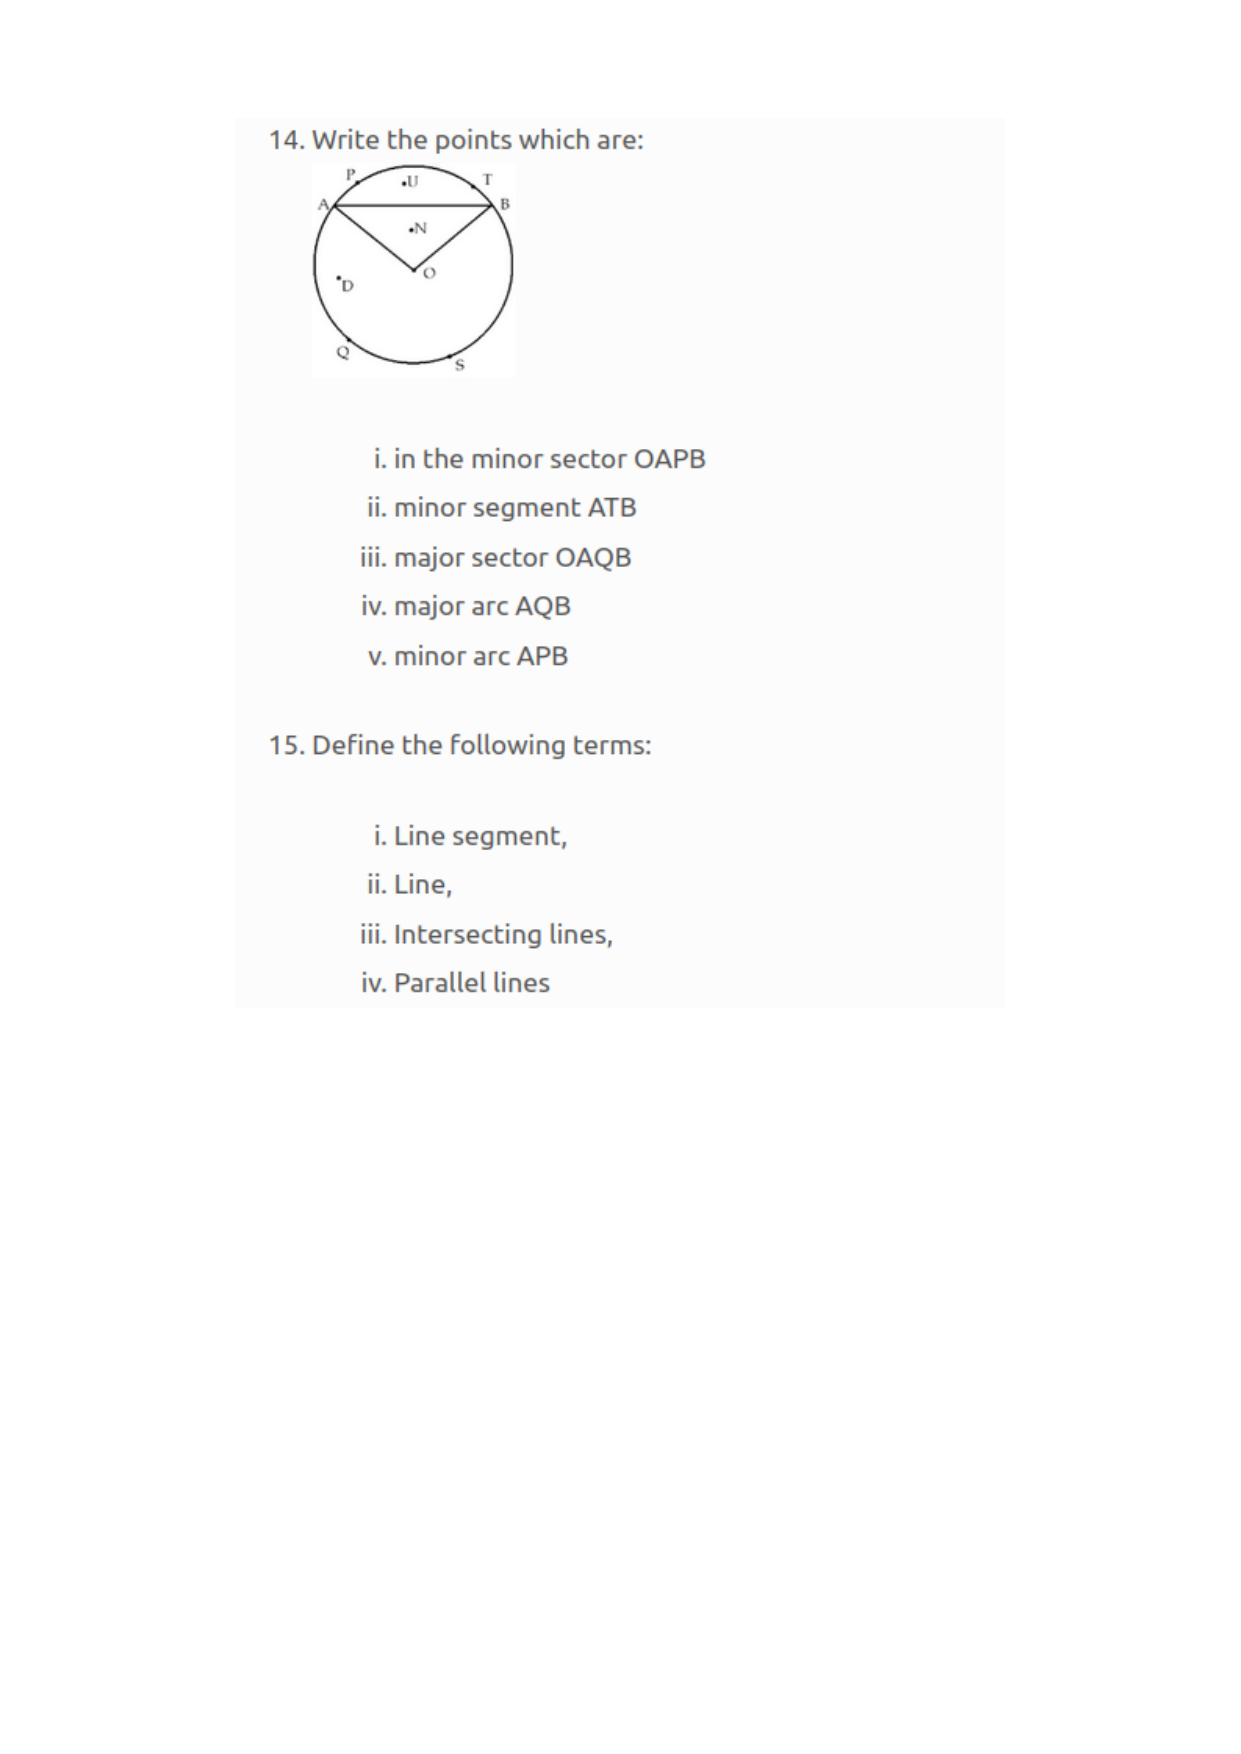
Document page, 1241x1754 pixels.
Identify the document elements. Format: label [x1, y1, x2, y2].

picture [235, 118, 1006, 1008]
